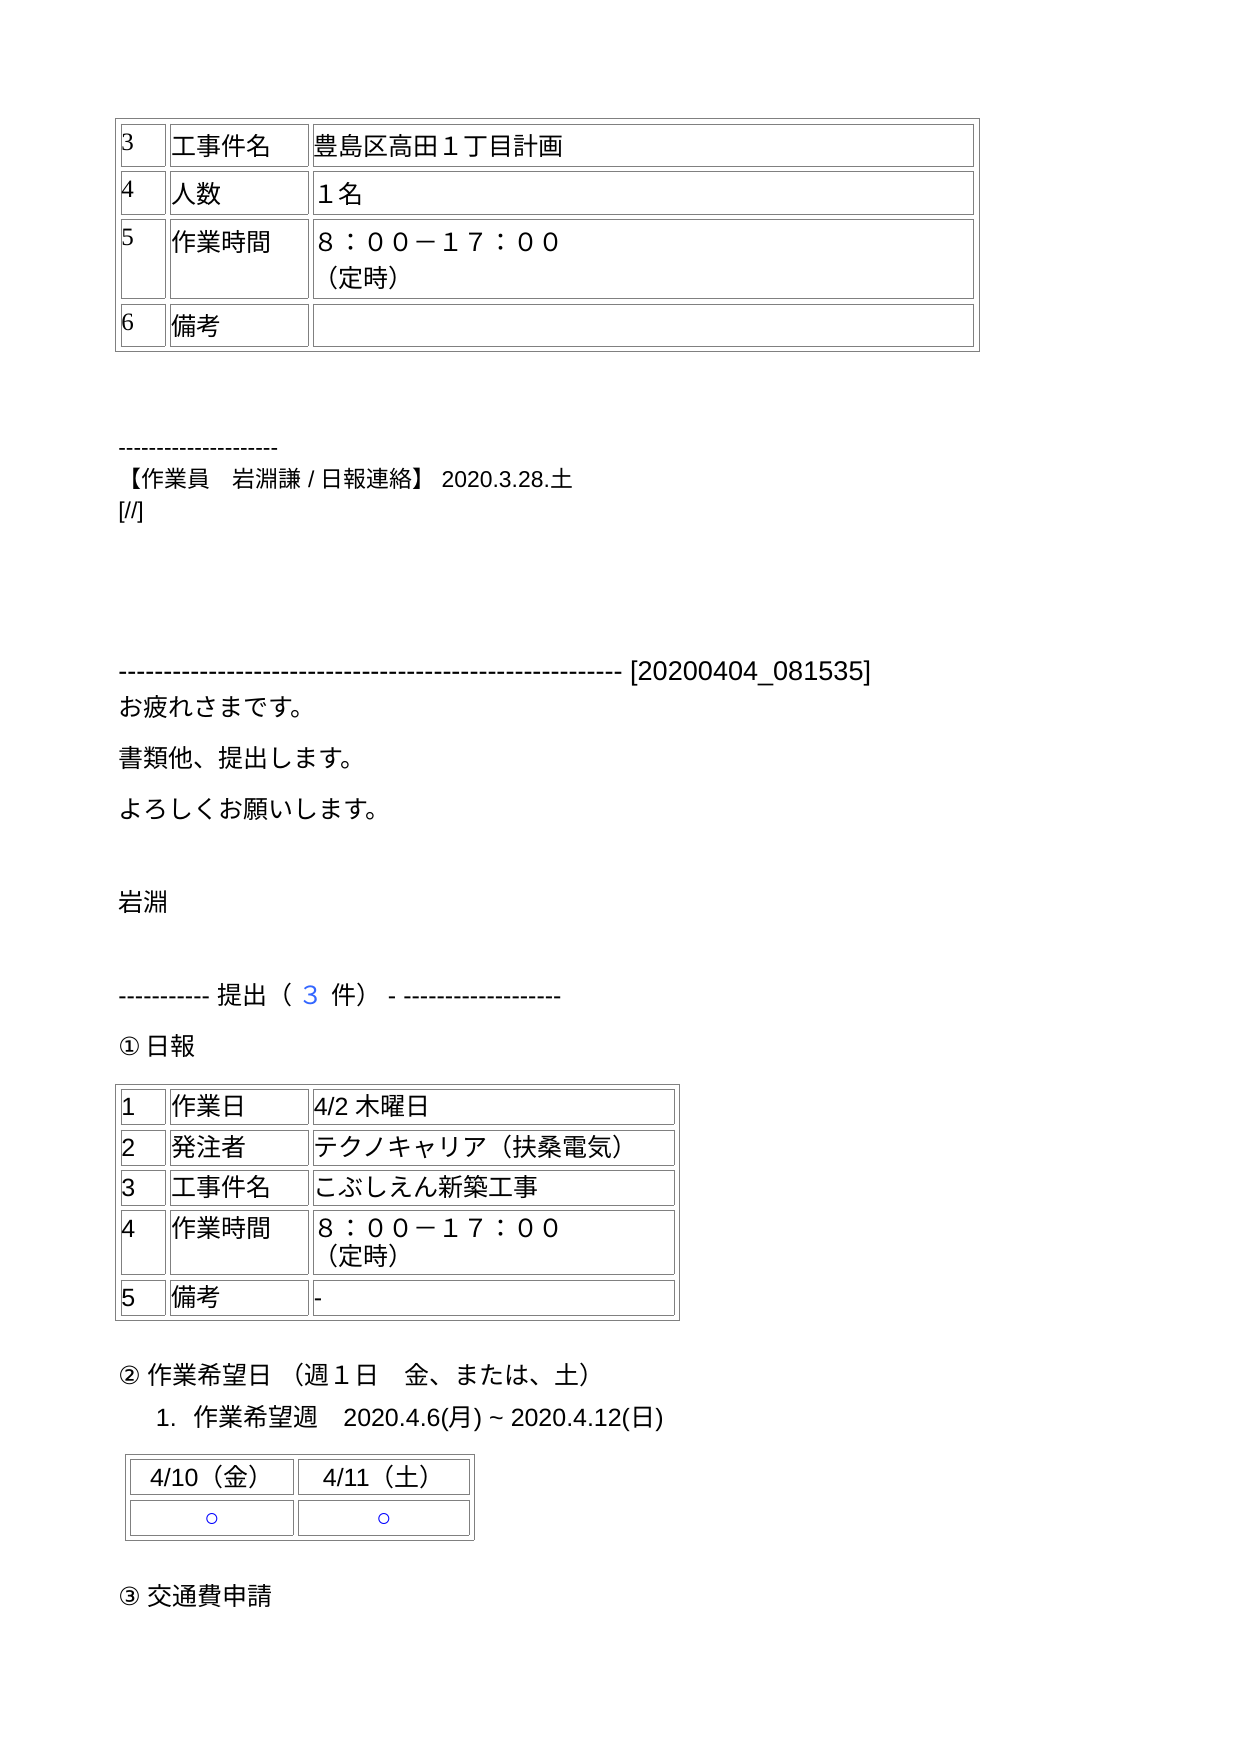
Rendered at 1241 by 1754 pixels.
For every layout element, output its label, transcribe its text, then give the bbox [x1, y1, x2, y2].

text -------------------------------------------------------- [20200404_081535] [118, 655, 1122, 686]
table_header 4/11（土） [296, 1455, 471, 1494]
table_cell 備考 [168, 298, 310, 346]
table_cell 6 [118, 298, 168, 346]
table_cell 5 [118, 1274, 168, 1314]
table_cell - [310, 1274, 677, 1314]
text 【作業員 岩淵謙 / 日報連絡】 2020.3.28.土 [118, 466, 1122, 492]
table_cell [310, 298, 976, 346]
table_cell ○ [128, 1494, 296, 1535]
text よろしくお願いします。 [118, 795, 1122, 824]
table_cell 工事件名 [168, 1165, 310, 1205]
table_cell 作業時間 [168, 214, 310, 298]
text ③ 交通費申請 [118, 1581, 1122, 1610]
table_cell １名 [310, 166, 976, 214]
table_cell 4 [118, 166, 168, 214]
text ①日報 [118, 1032, 1122, 1061]
text ----------- 提出（ ３ 件） - ------------------- [118, 981, 1122, 1009]
table_cell 5 [118, 214, 168, 298]
table_cell ○ [296, 1494, 471, 1535]
table_cell 発注者 [168, 1124, 310, 1164]
text 書類他、提出します。 [118, 744, 1122, 773]
table_cell 豊島区高田１丁目計画 [310, 119, 976, 166]
table_header 4/10（金） [128, 1455, 296, 1494]
text ② 作業希望日 （週１日 金、または、土） [118, 1361, 1122, 1390]
table_header 1 [118, 1085, 168, 1124]
table_cell テクノキャリア（扶桑電気） [310, 1124, 677, 1164]
text 岩淵 [118, 888, 1122, 917]
table_cell ８：００－１７：００ （定時） [310, 214, 976, 298]
table_cell 人数 [168, 166, 310, 214]
list 作業希望週 2020.4.6(月) ~ 2020.4.12(日) [156, 1402, 1122, 1431]
table_cell 2 [118, 1124, 168, 1164]
table_cell 作業時間 [168, 1205, 310, 1274]
text お疲れさまです。 [118, 692, 1122, 721]
table_cell 3 [118, 119, 168, 166]
text --------------------- [118, 434, 1122, 460]
text [//] [118, 497, 1122, 523]
table_cell ８：００－１７：００ （定時） [310, 1205, 677, 1274]
table_cell [314, 305, 973, 346]
table_header 4/2 木曜日 [310, 1085, 677, 1124]
table_cell 工事件名 [168, 119, 310, 166]
table_cell 3 [118, 1165, 168, 1205]
table_cell - [314, 1281, 674, 1314]
table_header 作業日 [168, 1085, 310, 1124]
table_cell こぶしえん新築工事 [310, 1165, 677, 1205]
table_cell 4 [118, 1205, 168, 1274]
table_cell 備考 [168, 1274, 310, 1314]
